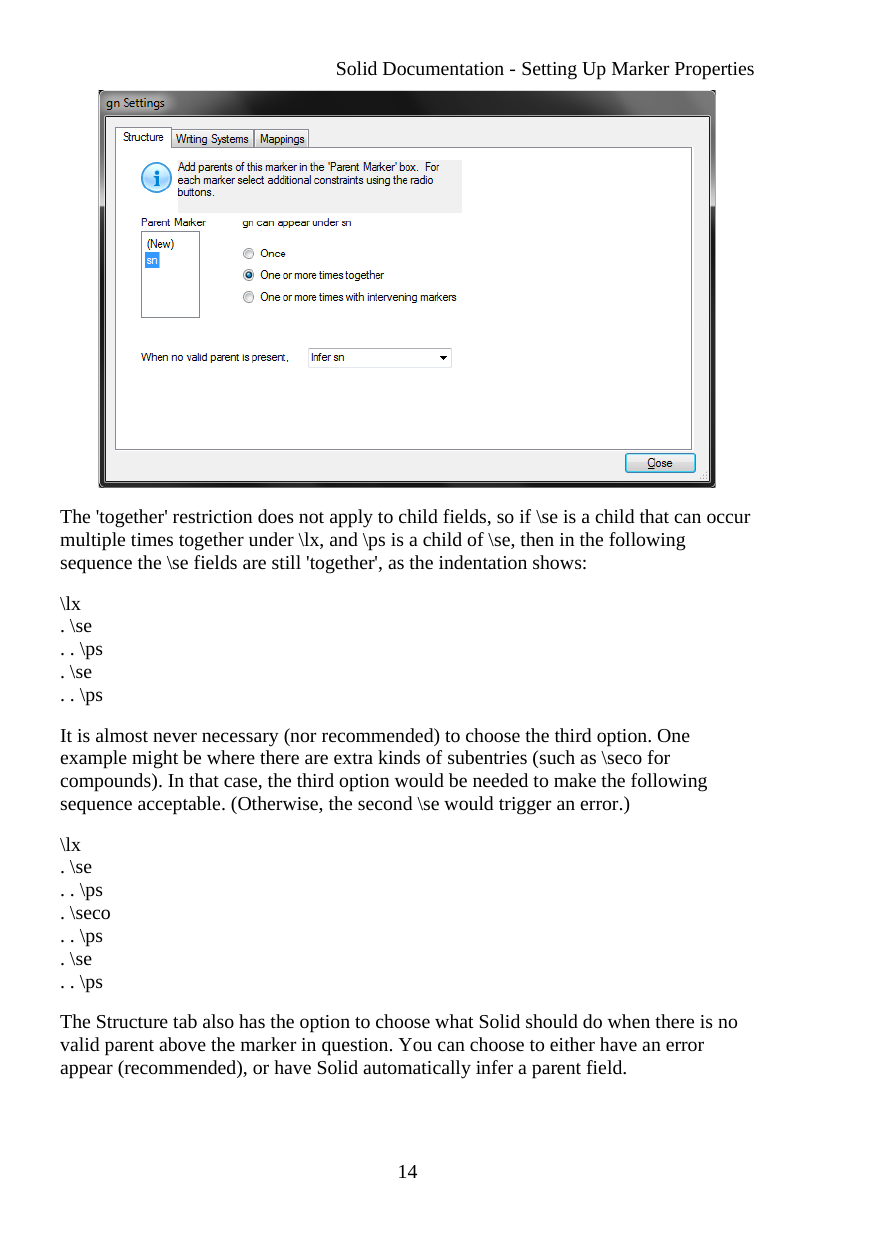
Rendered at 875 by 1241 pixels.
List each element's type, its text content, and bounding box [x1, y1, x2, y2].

text The Structure tab also has the option to choose what Solid should do when there is no valid parent above the marker in question. You can choose to either have an error appear (recommended), or have Solid automatically infer a parent field. [60, 1010, 754, 1079]
text \lx . \se . . \ps . \se . . \ps [60, 592, 754, 706]
text It is almost never necessary (nor recommended) to choose the third option. One example might be where there are extra kinds of subentries (such as \seco for compounds). In that case, the third option would be needed to make the following sequence acceptable. (Otherwise, the second \se would trigger an error.) [60, 723, 754, 815]
picture [98, 90, 716, 488]
text The 'together' restriction does not apply to child fields, so if \se is a child that can occur multiple times together under \lx, and \ps is a child of \se, then in the following sequence the \se fields are still 'together', as the indentation shows: [60, 505, 754, 574]
text \lx . \se . . \ps . \seco . . \ps . \se . . \ps [60, 833, 754, 992]
